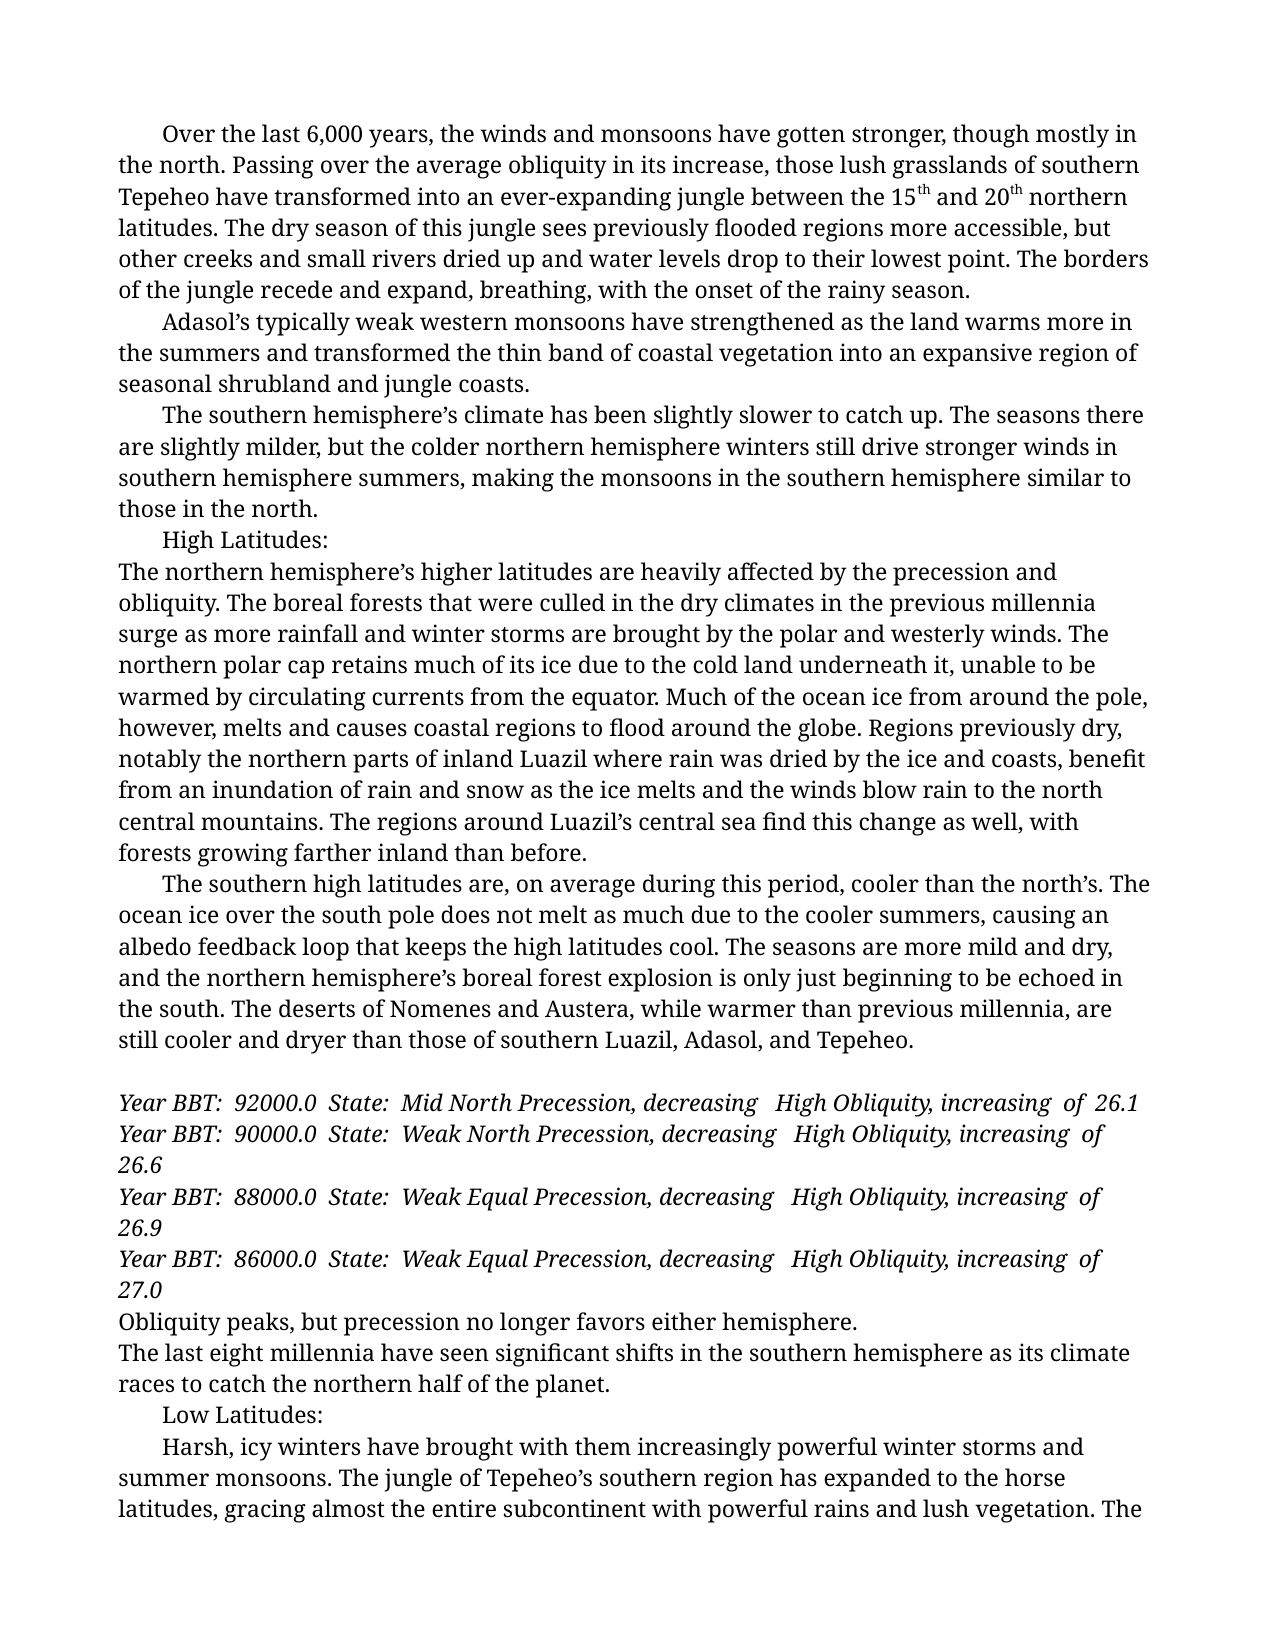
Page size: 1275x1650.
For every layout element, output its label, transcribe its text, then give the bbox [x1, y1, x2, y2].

text The northern hemisphere’s higher latitudes are heavily affected by the precession and obliquity. The boreal forests that were culled in the dry climates in the previous millennia surge as more rainfall and winter storms are brought by the polar and westerly winds. The northern polar cap retains much of its ice due to the cold land underneath it, unable to be warmed by circulating currents from the equator. Much of the ocean ice from around the pole, however, melts and causes coastal regions to flood around the globe. Regions previously dry, notably the northern parts of inland Luazil where rain was dried by the ice and coasts, benefit from an inundation of rain and snow as the ice melts and the winds blow rain to the north central mountains. The regions around Luazil’s central sea find this change as well, with forests growing farther inland than before. [118, 556, 1157, 868]
text Low Latitudes: [118, 1399, 1157, 1431]
text Harsh, icy winters have brought with them increasingly powerful winter storms and summer monsoons. The jungle of Tepeheo’s southern region has expanded to the horse latitudes, gracing almost the entire subcontinent with powerful rains and lush vegetation. The [118, 1431, 1157, 1524]
text Year BBT: 92000.0 State: Mid North Precession, decreasing High Obliquity, increasing of 26.1 [118, 1087, 1157, 1118]
text The last eight millennia have seen significant shifts in the southern hemisphere as its climate races to catch the northern half of the planet. [118, 1337, 1157, 1399]
text Year BBT: 88000.0 State: Weak Equal Precession, decreasing High Obliquity, increasing of 26.9 [118, 1181, 1157, 1243]
text Year BBT: 90000.0 State: Weak North Precession, decreasing High Obliquity, increasing of 26.6 [118, 1118, 1157, 1181]
text The southern hemisphere’s climate has been slightly slower to catch up. The seasons there are slightly milder, but the colder northern hemisphere winters still drive stronger winds in southern hemisphere summers, making the monsoons in the southern hemisphere similar to those in the north. [118, 399, 1157, 524]
text Adasol’s typically weak western monsoons have strengthened as the land warms more in the summers and transformed the thin band of coastal vegetation into an expansive region of seasonal shrubland and jungle coasts. [118, 306, 1157, 399]
text High Latitudes: [118, 524, 1157, 556]
text Obliquity peaks, but precession no longer favors either hemisphere. [118, 1306, 1157, 1337]
text Over the last 6,000 years, the winds and monsoons have gotten stronger, though mostly in the north. Passing over the average obliquity in its increase, those lush grasslands of southern Tepeheo have transformed into an ever-expanding jungle between the 15th and 20th northern latitudes. The dry season of this jungle sees previously flooded regions more accessible, but other creeks and small rivers dried up and water levels drop to their lowest point. The borders of the jungle recede and expand, breathing, with the onset of the rainy season. [118, 118, 1157, 306]
text Year BBT: 86000.0 State: Weak Equal Precession, decreasing High Obliquity, increasing of 27.0 [118, 1243, 1157, 1306]
text The southern high latitudes are, on average during this period, cooler than the north’s. The ocean ice over the south pole does not melt as much due to the cooler summers, causing an albedo feedback loop that keeps the high latitudes cool. The seasons are more mild and dry, and the northern hemisphere’s boreal forest explosion is only just beginning to be echoed in the south. The deserts of Nomenes and Austera, while warmer than previous millennia, are still cooler and dryer than those of southern Luazil, Adasol, and Tepeheo. [118, 868, 1157, 1056]
